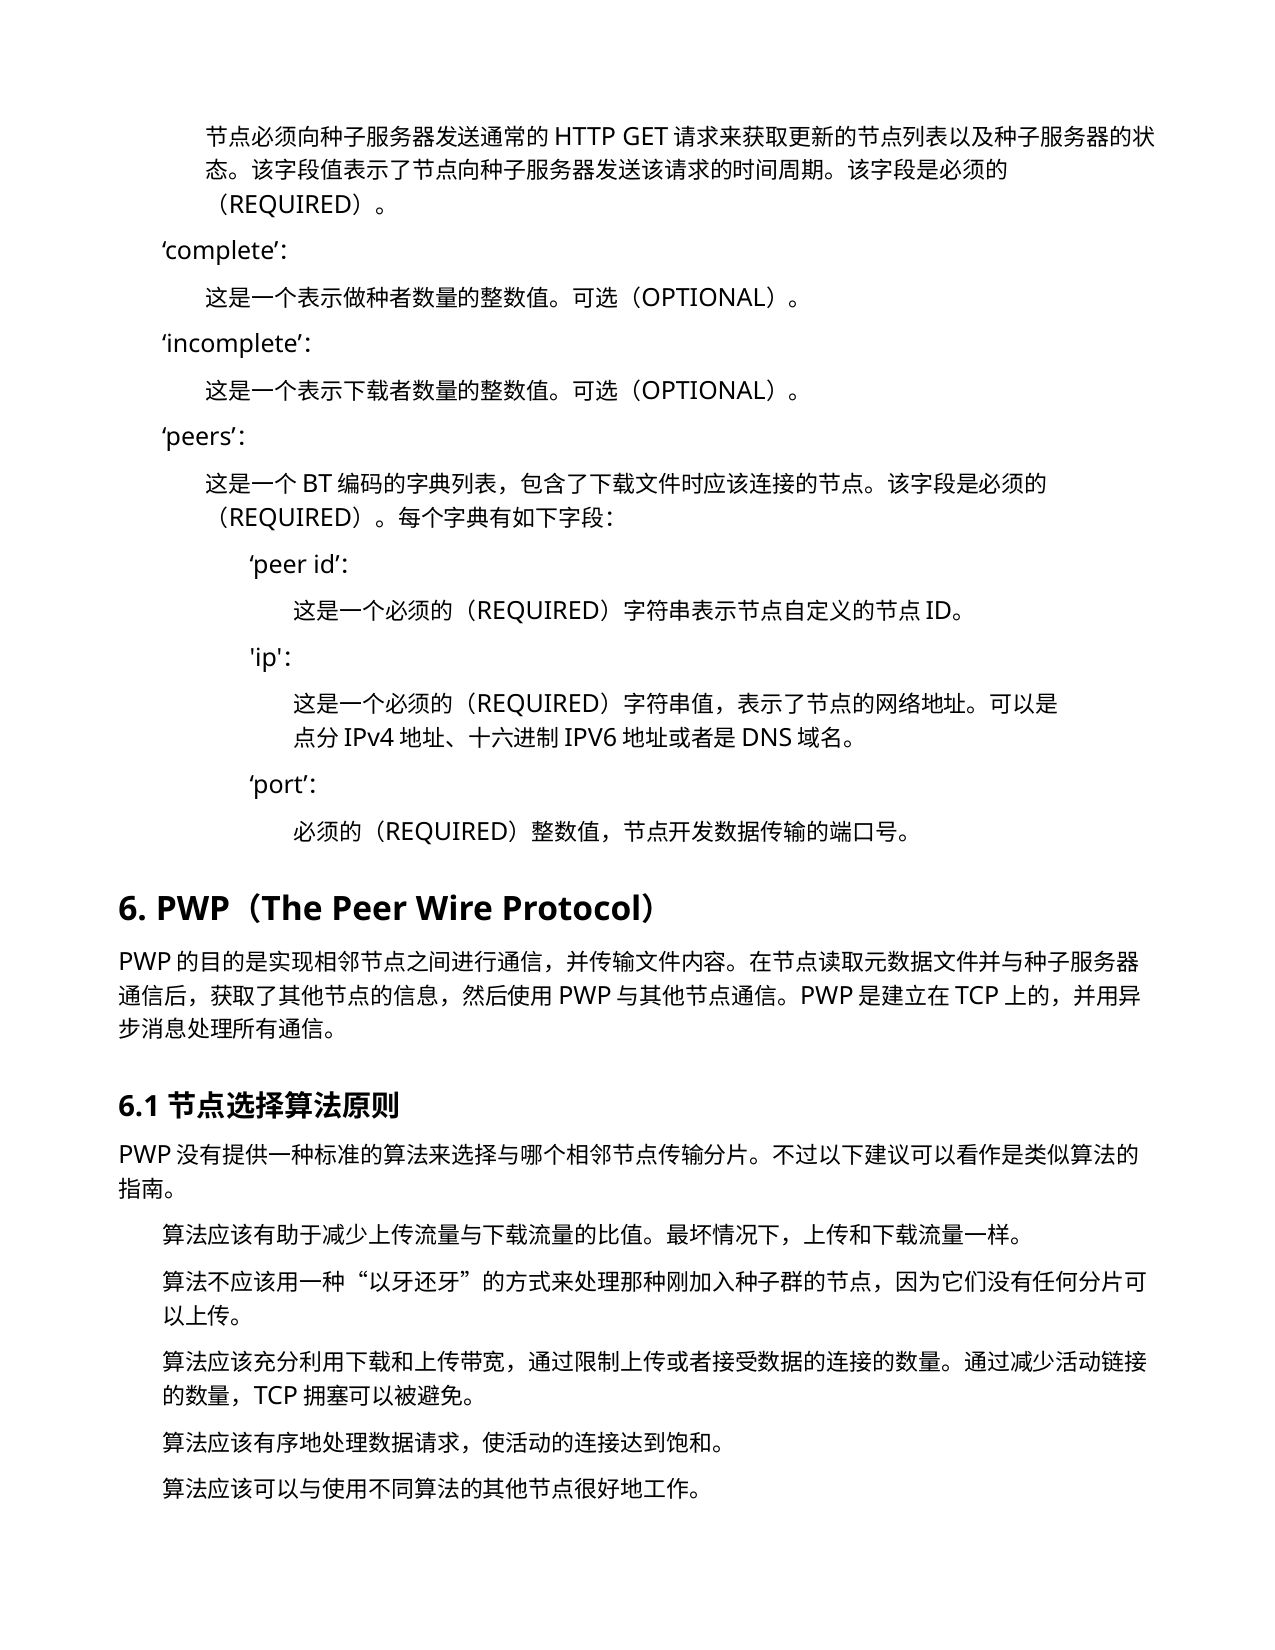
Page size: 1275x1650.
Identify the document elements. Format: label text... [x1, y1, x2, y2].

subtitle 6. PWP（The Peer Wire Protocol） [118, 885, 1157, 931]
text 这是一个必须的（REQUIRED）字符串表示节点自定义的节点ID。 [118, 593, 1157, 627]
text 算法不应该用一种“以牙还牙”的方式来处理那种刚加入种子群的节点，因为它们没有任何分片可 以上传。 [118, 1263, 1157, 1331]
text ‘peers’： [118, 419, 1157, 453]
text ‘complete’： [118, 233, 1157, 267]
text 'ip'： [118, 639, 1157, 673]
text 这是一个必须的（REQUIRED）字符串值，表示了节点的网络地址。可以是 点分IPv4地址、十六进制IPV6地址或者是DNS域名。 [118, 686, 1157, 754]
text ‘incomplete’： [118, 326, 1157, 360]
text 这是一个表示下载者数量的整数值。可选（OPTIONAL）。 [118, 372, 1157, 407]
text ‘port’： [118, 767, 1157, 801]
text PWP没有提供一种标准的算法来选择与哪个相邻节点传输分片。不过以下建议可以看作是类似算法的指南。 [118, 1137, 1157, 1204]
text 算法应该有助于减少上传流量与下载流量的比值。最坏情况下，上传和下载流量一样。 [118, 1217, 1157, 1251]
text 算法应该有序地处理数据请求，使活动的连接达到饱和。 [118, 1424, 1157, 1459]
text 这是一个表示做种者数量的整数值。可选（OPTIONAL）。 [118, 279, 1157, 313]
subtitle 6.1 节点选择算法原则 [118, 1082, 1157, 1124]
text PWP的目的是实现相邻节点之间进行通信，并传输文件内容。在节点读取元数据文件并与种子服务器通信后，获取了其他节点的信息，然后使用PWP与其他节点通信。PWP是建立在TCP上的，并用异步消息处理所有通信。 [118, 943, 1157, 1044]
text 节点必须向种子服务器发送通常的HTTP GET请求来获取更新的节点列表以及种子服务器的状 态。该字段值表示了节点向种子服务器发送该请求的时间周期。该字段是必须的 （REQUIRED）。 [118, 118, 1157, 220]
text ‘peer id’： [118, 546, 1157, 580]
text 必须的（REQUIRED）整数值，节点开发数据传输的端口号。 [118, 813, 1157, 847]
text 算法应该充分利用下载和上传带宽，通过限制上传或者接受数据的连接的数量。通过减少活动链接 的数量，TCP拥塞可以被避免。 [118, 1344, 1157, 1412]
text 这是一个BT编码的字典列表，包含了下载文件时应该连接的节点。该字段是必须的 （REQUIRED）。每个字典有如下字段： [118, 466, 1157, 534]
text 算法应该可以与使用不同算法的其他节点很好地工作。 [118, 1471, 1157, 1505]
